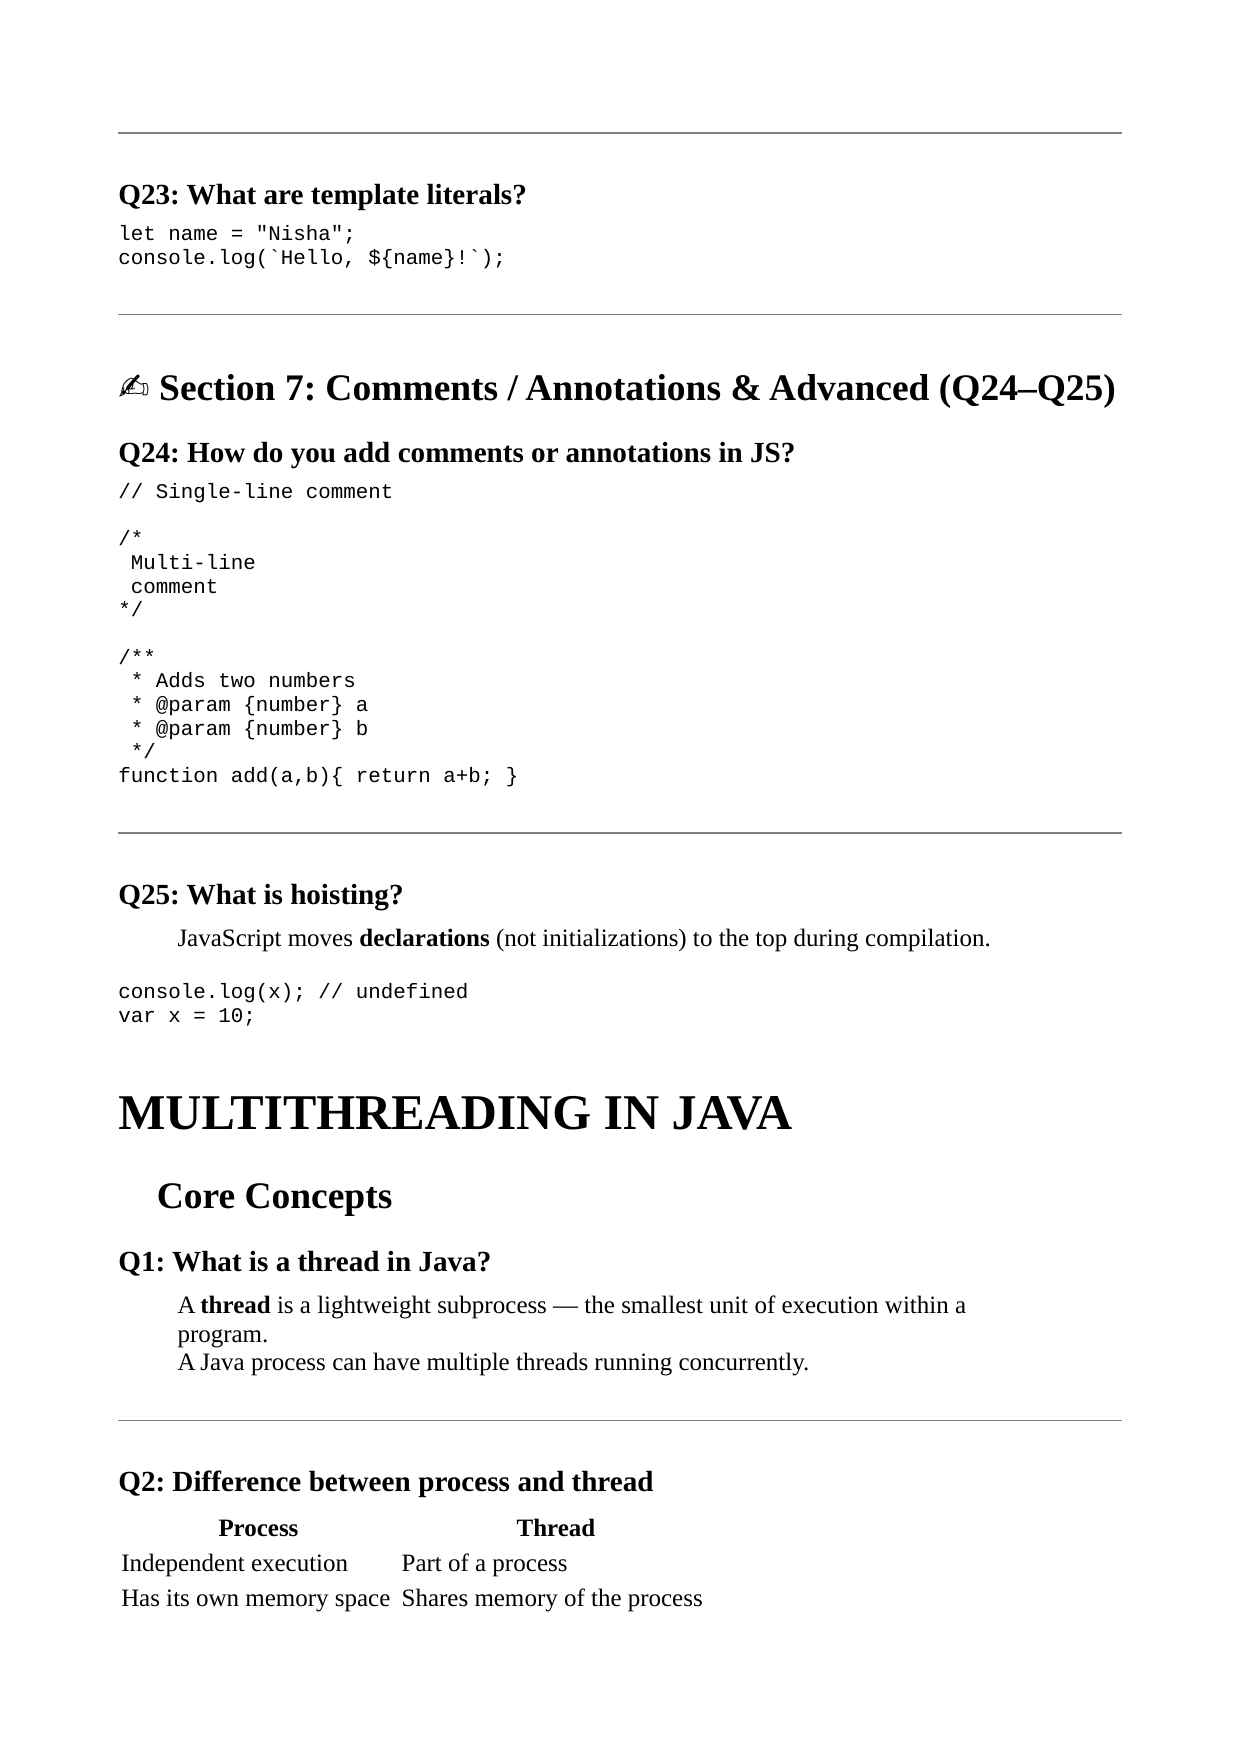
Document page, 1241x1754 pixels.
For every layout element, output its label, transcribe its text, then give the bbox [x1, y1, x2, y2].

text A thread is a lightweight subprocess — the smallest unit of execution within a program. A Java process can have multiple threads running concurrently. [177, 1290, 1063, 1376]
table_cell Shares memory of the process [399, 1580, 713, 1614]
text */ [118, 599, 1122, 623]
table_header Process [118, 1511, 398, 1545]
text /** [118, 647, 1122, 670]
subtitle Q2: Difference between process and thread [118, 1464, 1122, 1498]
text JavaScript moves declarations (not initializations) to the top during compilation. [177, 923, 1063, 952]
subtitle ✍️ Section 7: Comments / Annotations & Advanced (Q24–Q25) [118, 365, 1122, 408]
text * @param {number} a [118, 694, 1122, 718]
text let name = "Nisha"; [118, 223, 1122, 247]
subtitle Q25: What is hoisting? [118, 877, 1122, 910]
subtitle Q23: What are template literals? [118, 177, 1122, 211]
text comment [118, 576, 1122, 599]
text Multi-line [118, 552, 1122, 576]
table_header Thread [399, 1511, 713, 1545]
text // Single-line comment [118, 481, 1122, 505]
text /* [118, 528, 1122, 552]
subtitle MULTITHREADING IN JAVA [118, 1083, 1122, 1140]
text * Adds two numbers [118, 670, 1122, 694]
subtitle 🌟 Core Concepts [118, 1174, 1122, 1217]
subtitle Q1: What is a thread in Java? [118, 1244, 1122, 1277]
table_cell Has its own memory space [118, 1580, 398, 1614]
text */ [118, 741, 1122, 765]
text function add(a,b){ return a+b; } [118, 765, 1122, 788]
text console.log(`Hello, ${name}!`); [118, 247, 1122, 270]
table_cell Part of a process [399, 1545, 713, 1580]
text console.log(x); // undefined [118, 981, 1122, 1005]
text var x = 10; [118, 1005, 1122, 1028]
text * @param {number} b [118, 718, 1122, 741]
table_cell Independent execution [118, 1545, 398, 1580]
subtitle Q24: How do you add comments or annotations in JS? [118, 435, 1122, 469]
